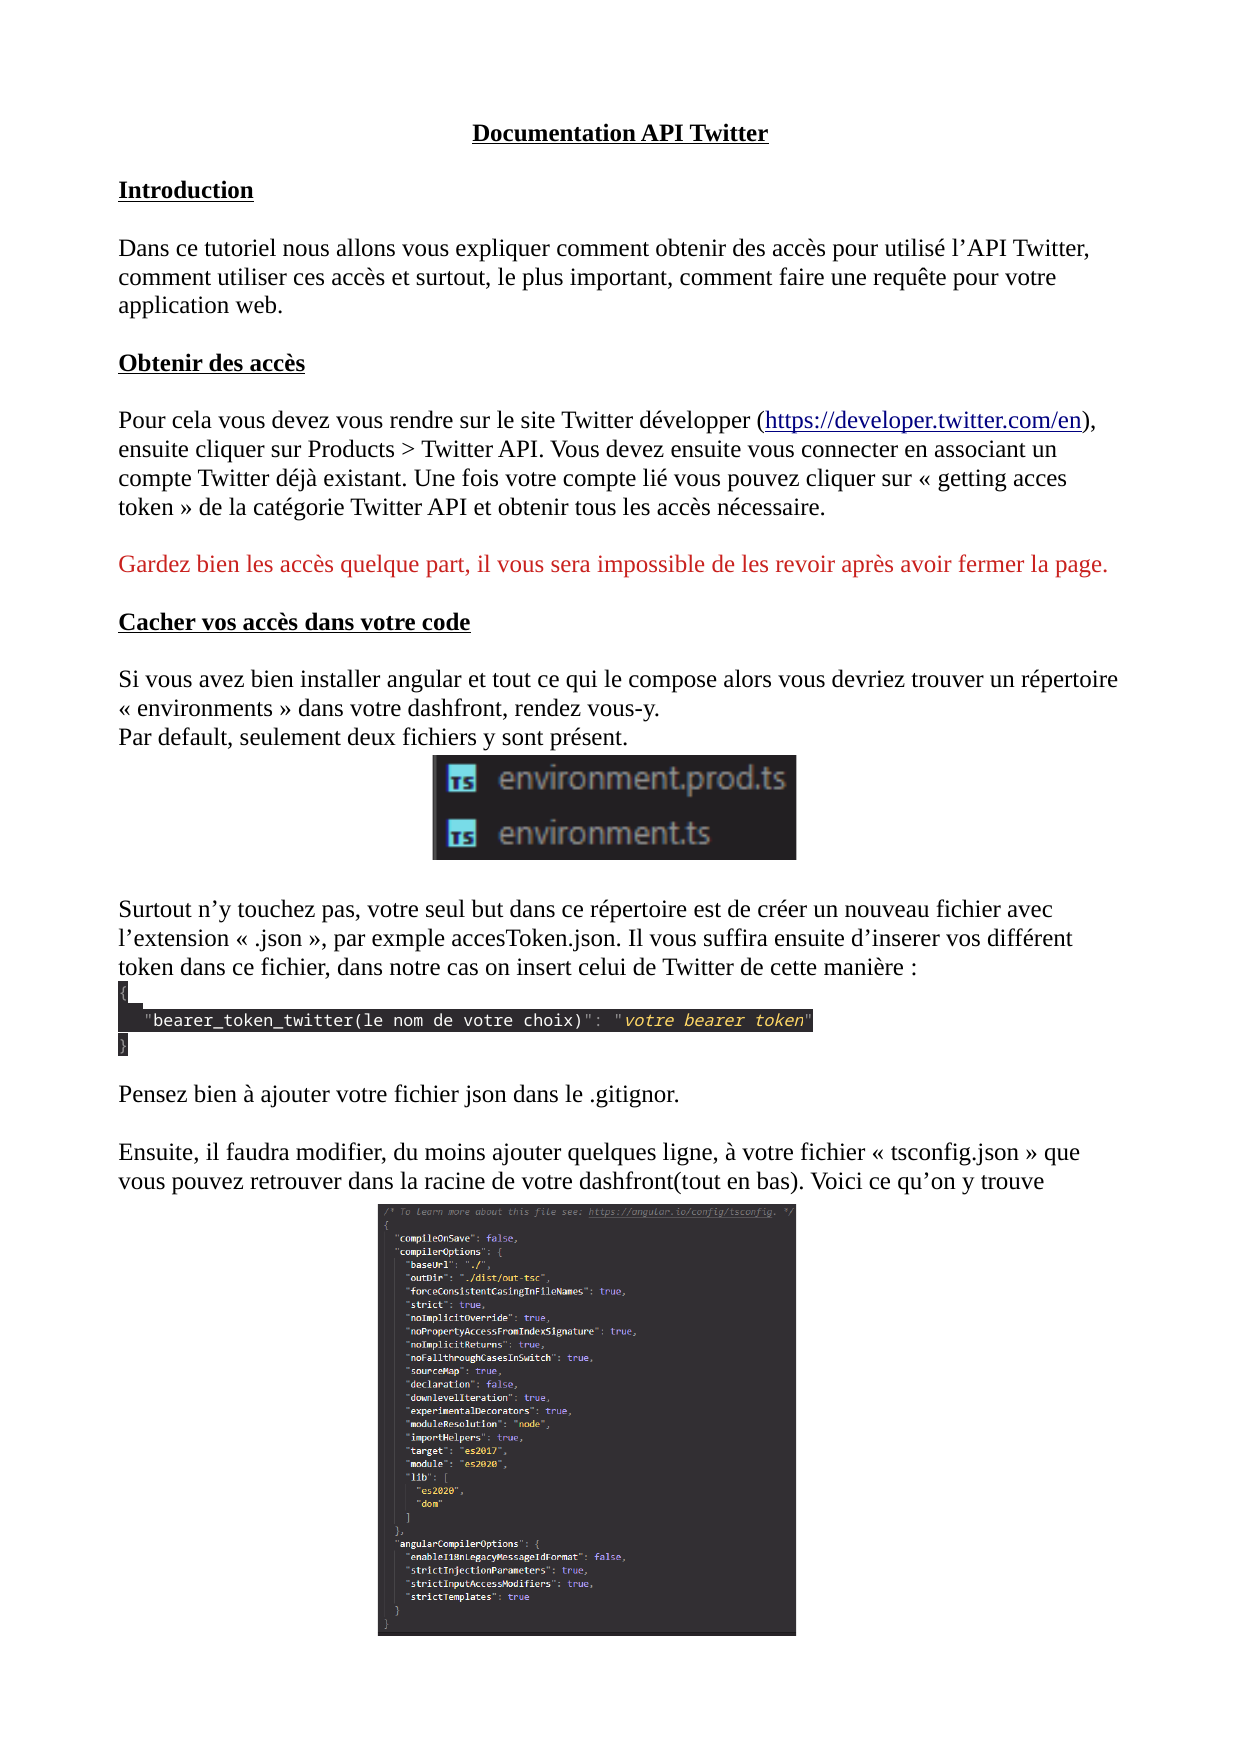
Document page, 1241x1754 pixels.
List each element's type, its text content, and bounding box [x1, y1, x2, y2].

text Pensez bien à ajouter votre fichier json dans le .gitignor. [118, 1079, 1122, 1108]
text Si vous avez bien installer angular et tout ce qui le compose alors vous devriez trouver un répertoire « environments » dans votre dashfront, rendez vous-y. [118, 664, 1122, 722]
text Cacher vos accès dans votre code [118, 607, 1122, 636]
text } [118, 1032, 1122, 1056]
text Ensuite, il faudra modifier, du moins ajouter quelques ligne, à votre fichier « tsconfig.json » que vous pouvez retrouver dans la racine de votre dashfront(tout en bas). Voici ce qu’on y trouve [118, 1137, 1122, 1194]
text Introduction [118, 176, 1122, 204]
text "bearer_token_twitter(le nom de votre choix)": "votre bearer token" [118, 1003, 1122, 1032]
text Surtout n’y touchez pas, votre seul but dans ce répertoire est de créer un nouveau fichier avec l’extension « .json », par exmple accesToken.json. Il vous suffira ensuite d’inserer vos différent token dans ce fichier, dans notre cas on insert celui de Twitter de cette manière : [118, 894, 1122, 981]
text Par default, seulement deux fichiers y sont présent. [118, 722, 1122, 751]
text Dans ce tutoriel nous allons vous expliquer comment obtenir des accès pour utilisé l’API Twitter, comment utiliser ces accès et surtout, le plus important, comment faire une requête pour votre application web. [118, 233, 1122, 319]
text Documentation API Twitter [118, 118, 1122, 147]
text Pour cela vous devez vous rendre sur le site Twitter développer (https://developer.twitter.com/en), ensuite cliquer sur Products > Twitter API. Vous devez ensuite vous connecter en associant un compte Twitter déjà existant. Une fois votre compte lié vous pouvez cliquer sur « getting acces token » de la catégorie Twitter API et obtenir tous les accès nécessaire. [118, 406, 1122, 521]
text { [118, 981, 1122, 1003]
text Obtenir des accès [118, 348, 1122, 377]
text Gardez bien les accès quelque part, il vous sera impossible de les revoir après avoir fermer la page. [118, 549, 1122, 578]
